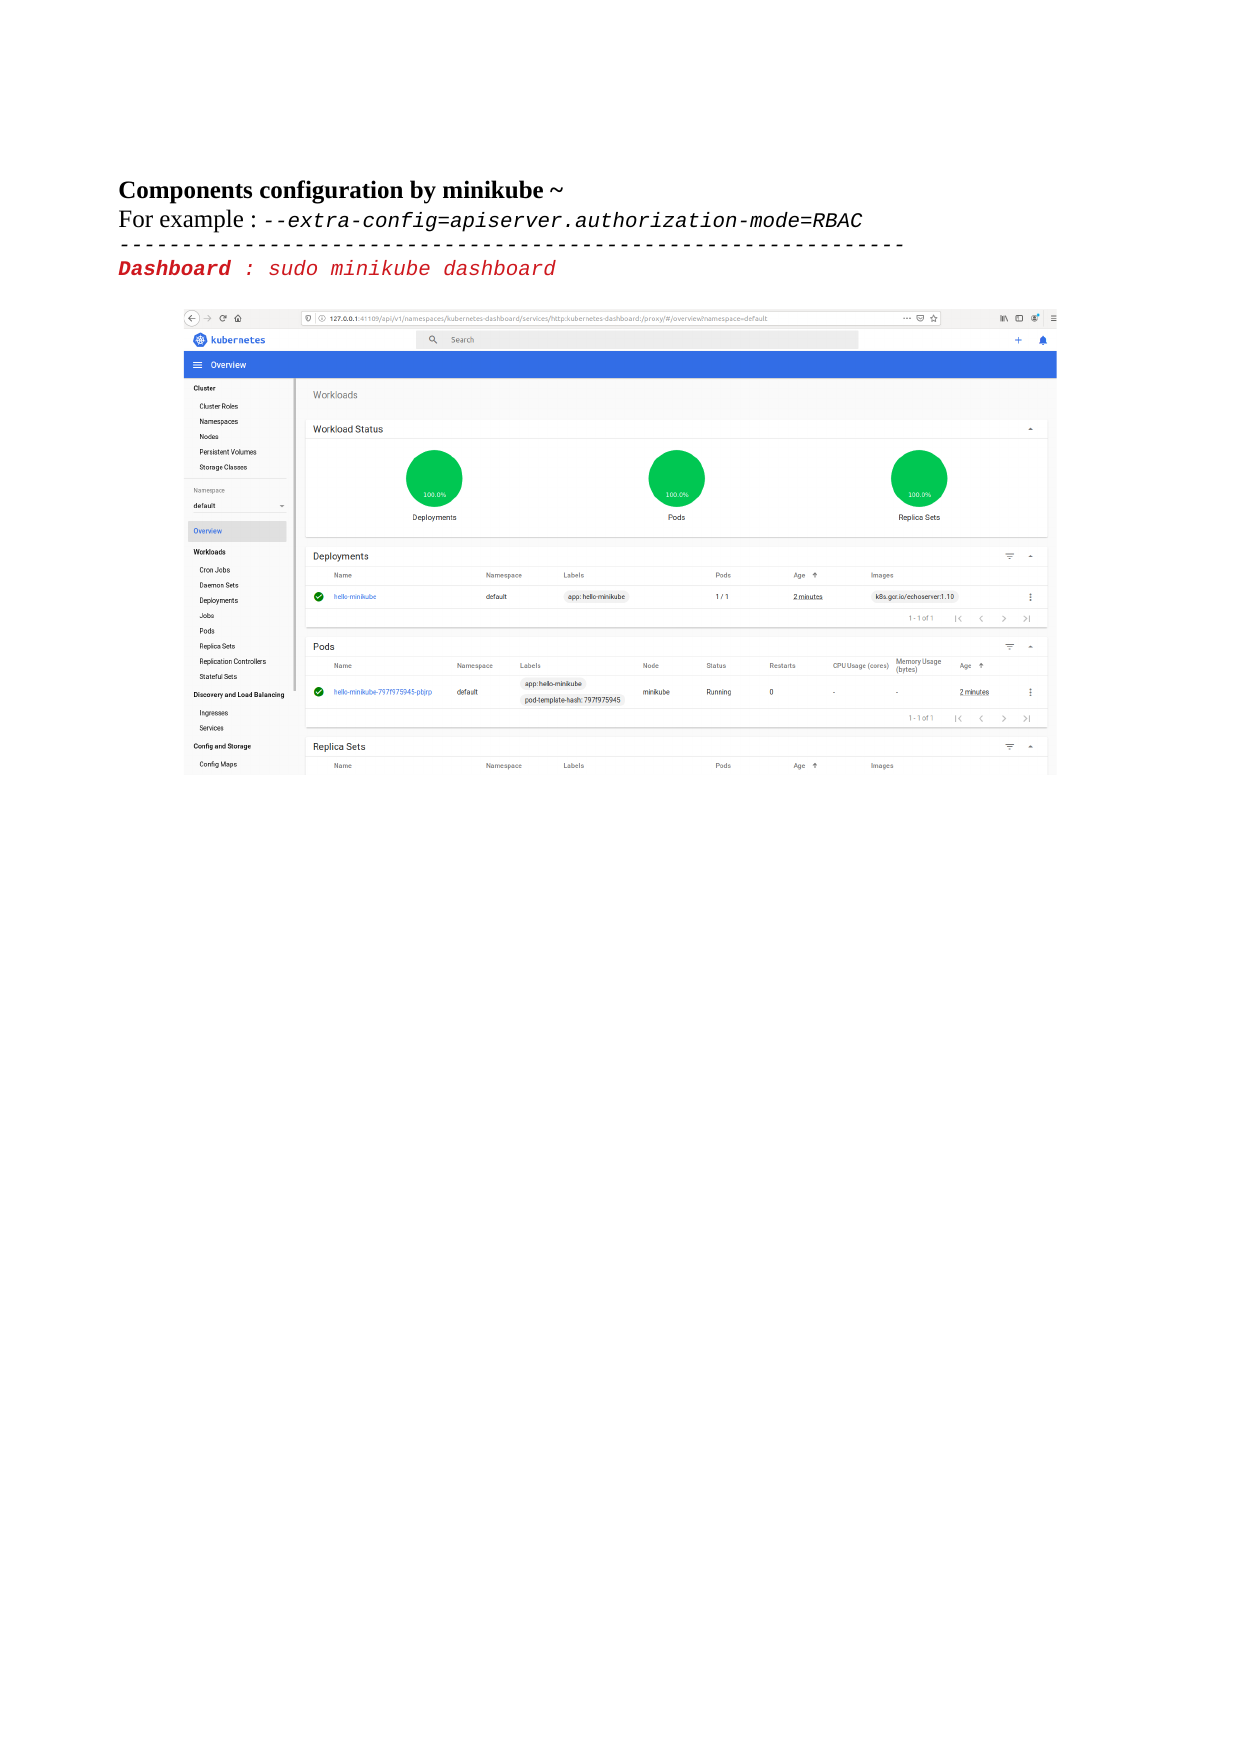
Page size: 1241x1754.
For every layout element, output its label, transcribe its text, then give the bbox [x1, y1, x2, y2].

text For example : --extra-config=apiserver.authorization-mode=RBAC [118, 204, 1122, 234]
text Dashboard : sudo minikube dashboard [118, 258, 1122, 281]
text --------------------------------------------------------------- [118, 234, 1122, 258]
picture [183, 309, 1057, 775]
text Components configuration by minikube ~ [118, 176, 1122, 204]
